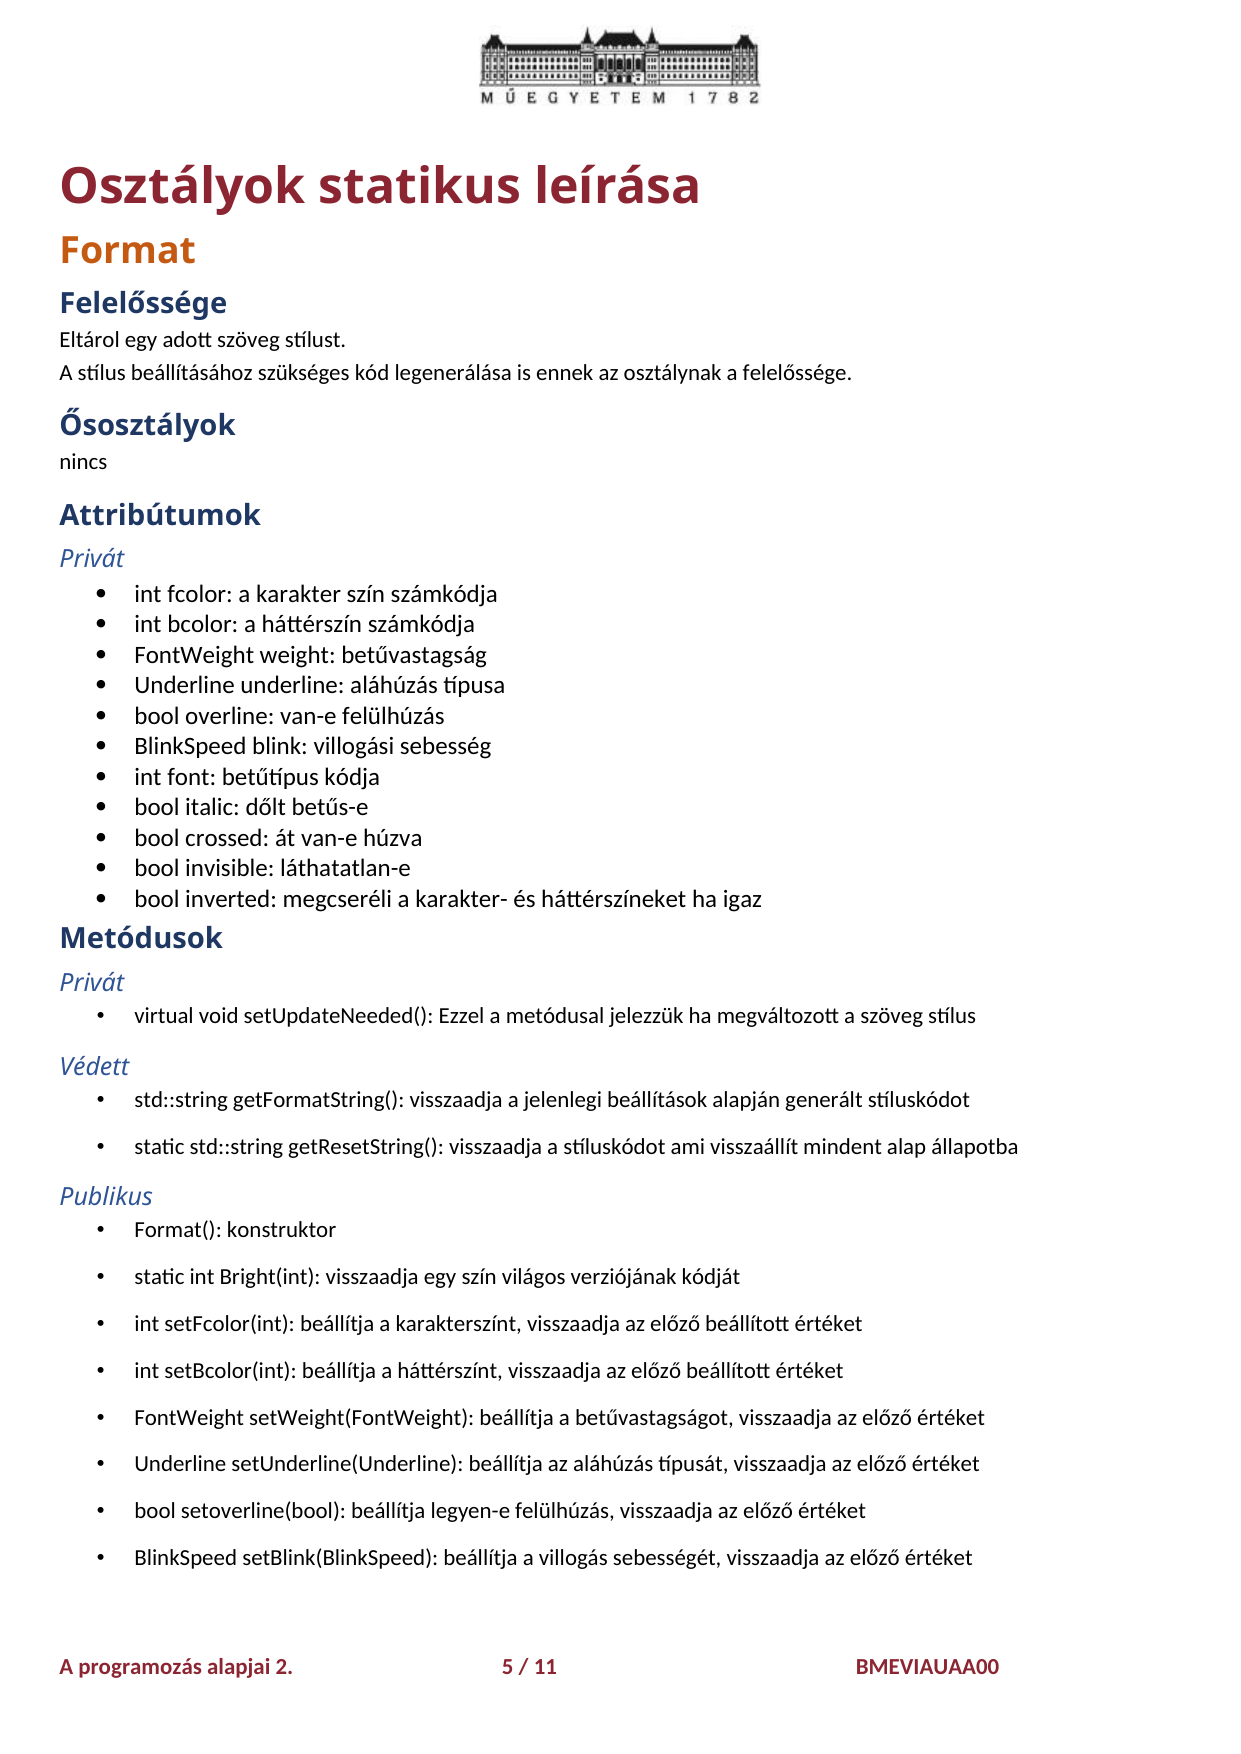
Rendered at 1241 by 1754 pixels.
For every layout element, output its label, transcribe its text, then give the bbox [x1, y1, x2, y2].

list std::string getFormatString(): visszaadja a jelenlegi beállítások alapján generált stíluskódot [97, 1085, 1181, 1113]
list BlinkSpeed setBlink(BlinkSpeed): beállítja a villogás sebességét, visszaadja az előző értéket [97, 1543, 1181, 1571]
list BlinkSpeed blink: villogási sebesség [97, 731, 1181, 761]
subtitle Publikus [59, 1179, 1181, 1213]
list bool overline: van-e felülhúzás [97, 700, 1181, 731]
list static int Bright(int): visszaadja egy szín világos verziójának kódját [97, 1262, 1181, 1290]
subtitle Privát [59, 541, 1181, 575]
subtitle Ősosztályok [59, 404, 1181, 444]
list int setFcolor(int): beállítja a karakterszínt, visszaadja az előző beállított értéket [97, 1309, 1181, 1337]
text nincs [59, 447, 1181, 475]
list Underline underline: aláhúzás típusa [97, 669, 1181, 700]
list static std::string getResetString(): visszaadja a stíluskódot ami visszaállít mindent alap állapotba [97, 1132, 1181, 1160]
list bool setoverline(bool): beállítja legyen-e felülhúzás, visszaadja az előző értéket [97, 1496, 1181, 1524]
list int font: betűtípus kódja [97, 761, 1181, 792]
picture [478, 25, 762, 107]
list bool italic: dőlt betűs-e [97, 792, 1181, 822]
list int setBcolor(int): beállítja a háttérszínt, visszaadja az előző beállított értéket [97, 1356, 1181, 1384]
list bool crossed: át van-e húzva [97, 822, 1181, 853]
subtitle Felelőssége [59, 283, 1181, 322]
subtitle Osztályok statikus leírása [59, 150, 1181, 218]
text Eltárol egy adott szöveg stílust. A stílus beállításához szükséges kód legenerálása is ennek az osztálynak a felelőssége. [59, 326, 1181, 386]
list FontWeight weight: betűvastagság [97, 639, 1181, 669]
list virtual void setUpdateNeeded(): Ezzel a metódusal jelezzük ha megváltozott a szöveg stílus [97, 1002, 1181, 1029]
list Format(): konstruktor [97, 1216, 1181, 1243]
list int fcolor: a karakter szín számkódja [97, 578, 1181, 608]
list FontWeight setWeight(FontWeight): beállítja a betűvastagságot, visszaadja az előző értéket [97, 1403, 1181, 1431]
list bool inverted: megcseréli a karakter- és háttérszíneket ha igaz [97, 883, 1181, 914]
subtitle Format [59, 223, 1181, 274]
list bool invisible: láthatatlan-e [97, 853, 1181, 883]
subtitle Privát [59, 965, 1181, 999]
subtitle Védett [59, 1048, 1181, 1082]
subtitle Attribútumok [59, 494, 1181, 534]
subtitle Metódusok [59, 918, 1181, 957]
list int bcolor: a háttérszín számkódja [97, 608, 1181, 639]
list Underline setUnderline(Underline): beállítja az aláhúzás típusát, visszaadja az előző értéket [97, 1449, 1181, 1477]
